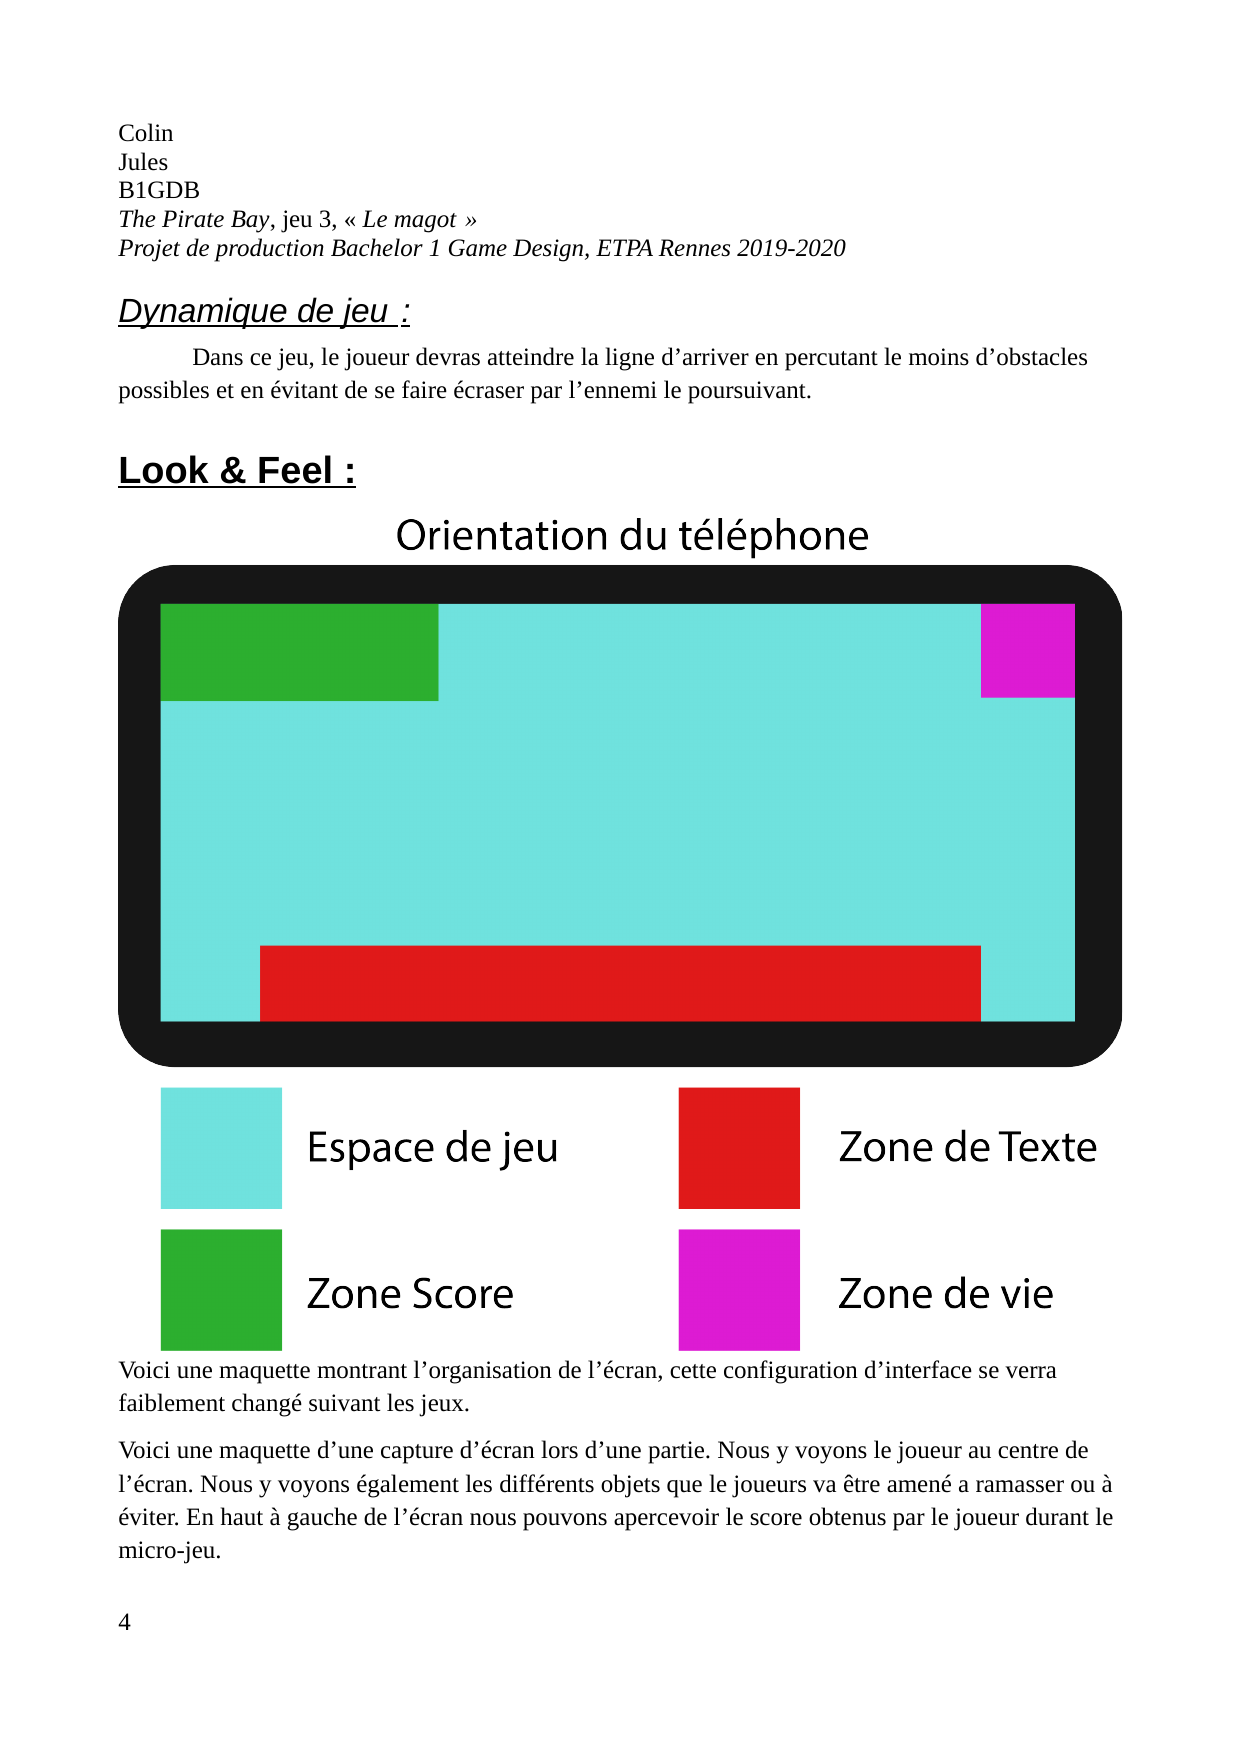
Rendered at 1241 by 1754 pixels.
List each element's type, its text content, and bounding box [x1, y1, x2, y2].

subtitle Look & Feel : [118, 448, 1122, 492]
text [118, 504, 1122, 512]
picture [118, 512, 1123, 1351]
text Voici une maquette d’une capture d’écran lors d’une partie. Nous y voyons le joueur au centre de l’écran. Nous y voyons également les différents objets que le joueurs va être amené a ramasser ou à éviter. En haut à gauche de l’écran nous pouvons apercevoir le score obtenus par le joueur durant le micro-jeu. [118, 1436, 1122, 1563]
text Dans ce jeu, le joueur devras atteindre la ligne d’arriver en percutant le moins d’obstacles possibles et en évitant de se faire écraser par l’ennemi le poursuivant. [118, 342, 1122, 404]
text Voici une maquette montrant l’organisation de l’écran, cette configuration d’interface se verra faiblement changé suivant les jeux. [118, 1351, 1122, 1417]
subtitle Dynamique de jeu : [118, 291, 1122, 330]
